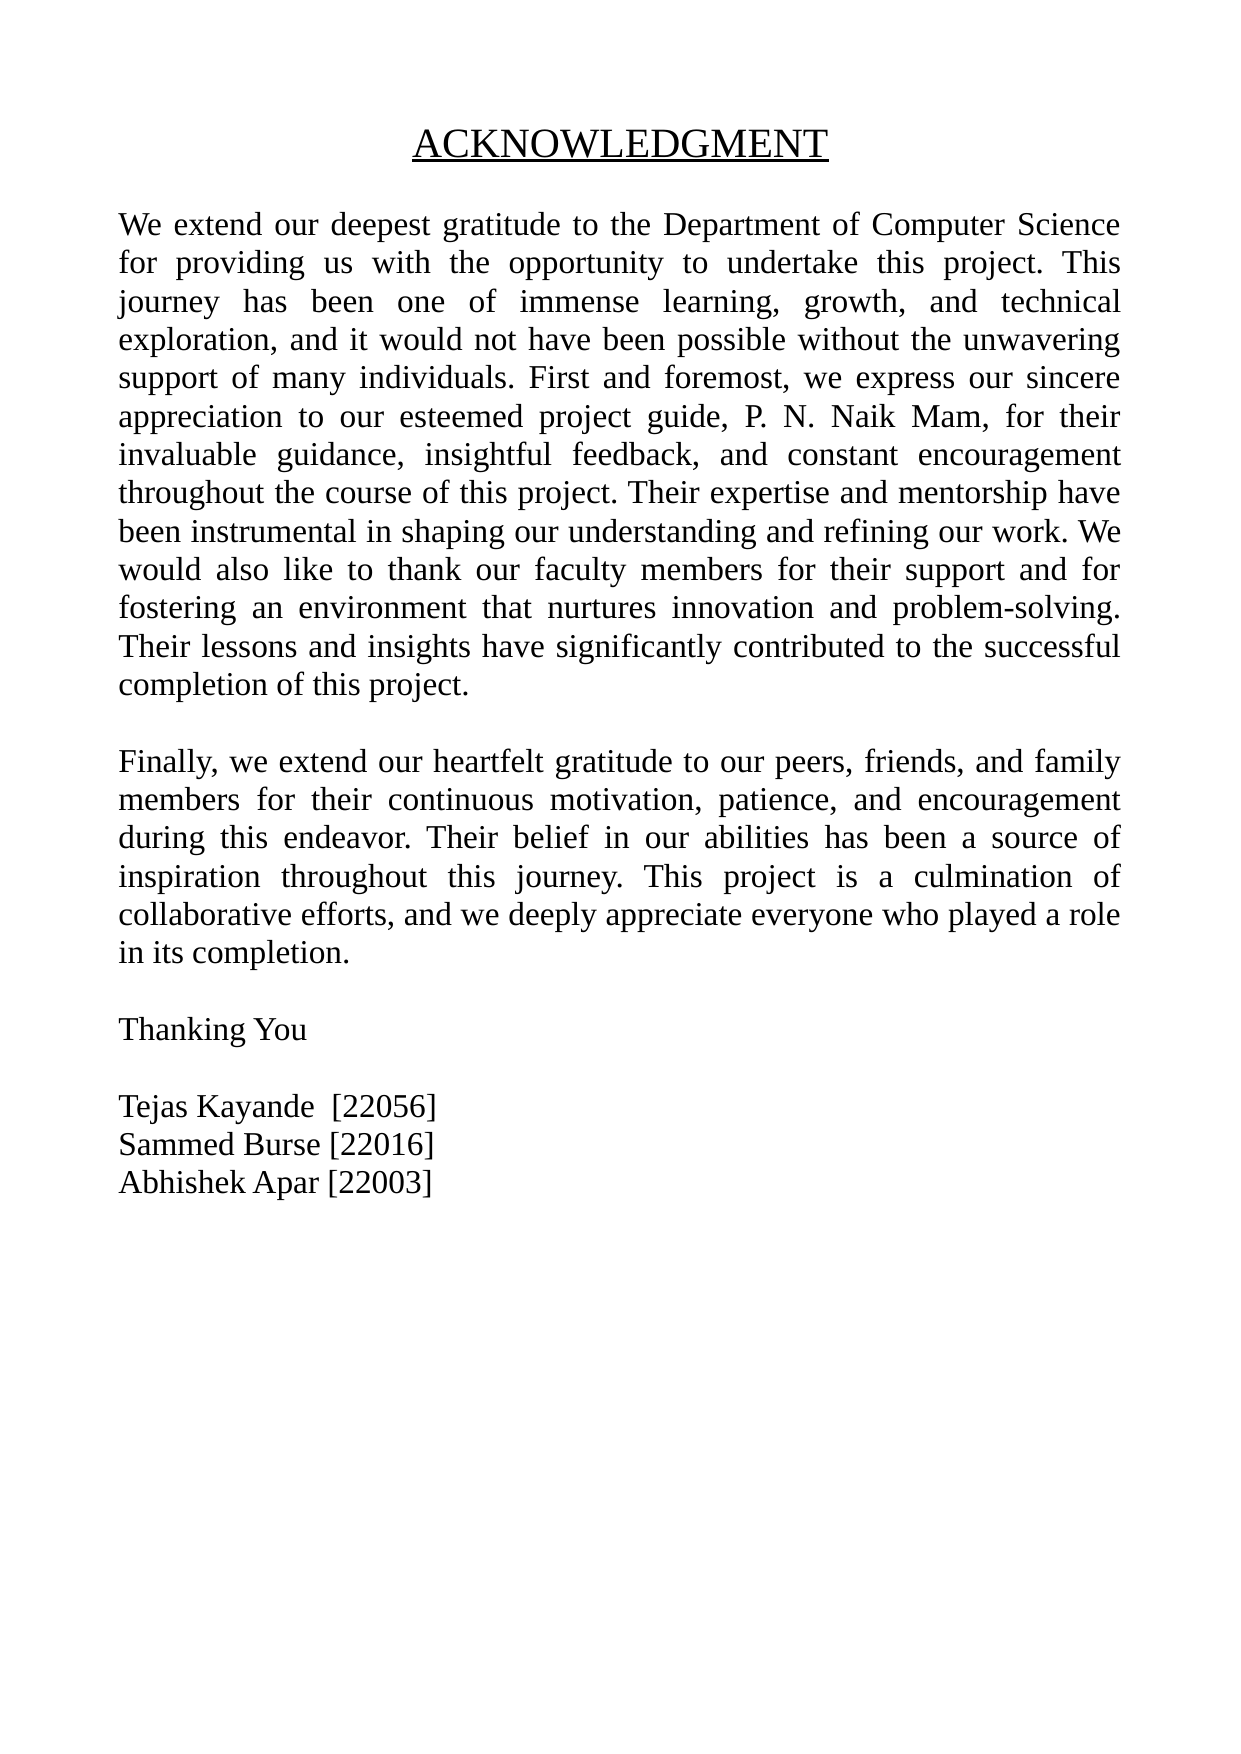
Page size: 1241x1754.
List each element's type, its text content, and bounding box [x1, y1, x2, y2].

text Abhishek Apar [22003] [118, 1163, 1122, 1201]
text ACKNOWLEDGMENT [118, 118, 1122, 166]
text Tejas Kayande [22056] [118, 1086, 1122, 1124]
text Sammed Burse [22016] [118, 1124, 1122, 1163]
text We extend our deepest gratitude to the Department of Computer Science for providing us with the opportunity to undertake this project. This journey has been one of immense learning, growth, and technical exploration, and it would not have been possible without the unwavering support of many individuals. First and foremost, we express our sincere appreciation to our esteemed project guide, P. N. Naik Mam, for their invaluable guidance, insightful feedback, and constant encouragement throughout the course of this project. Their expertise and mentorship have been instrumental in shaping our understanding and refining our work. We would also like to thank our faculty members for their support and for fostering an environment that nurtures innovation and problem-solving. Their lessons and insights have significantly contributed to the successful completion of this project. [118, 204, 1122, 703]
text Finally, we extend our heartfelt gratitude to our peers, friends, and family members for their continuous motivation, patience, and encouragement during this endeavor. Their belief in our abilities has been a source of inspiration throughout this journey. This project is a culmination of collaborative efforts, and we deeply appreciate everyone who played a role in its completion. [118, 741, 1122, 971]
text Thanking You [118, 1009, 1122, 1048]
